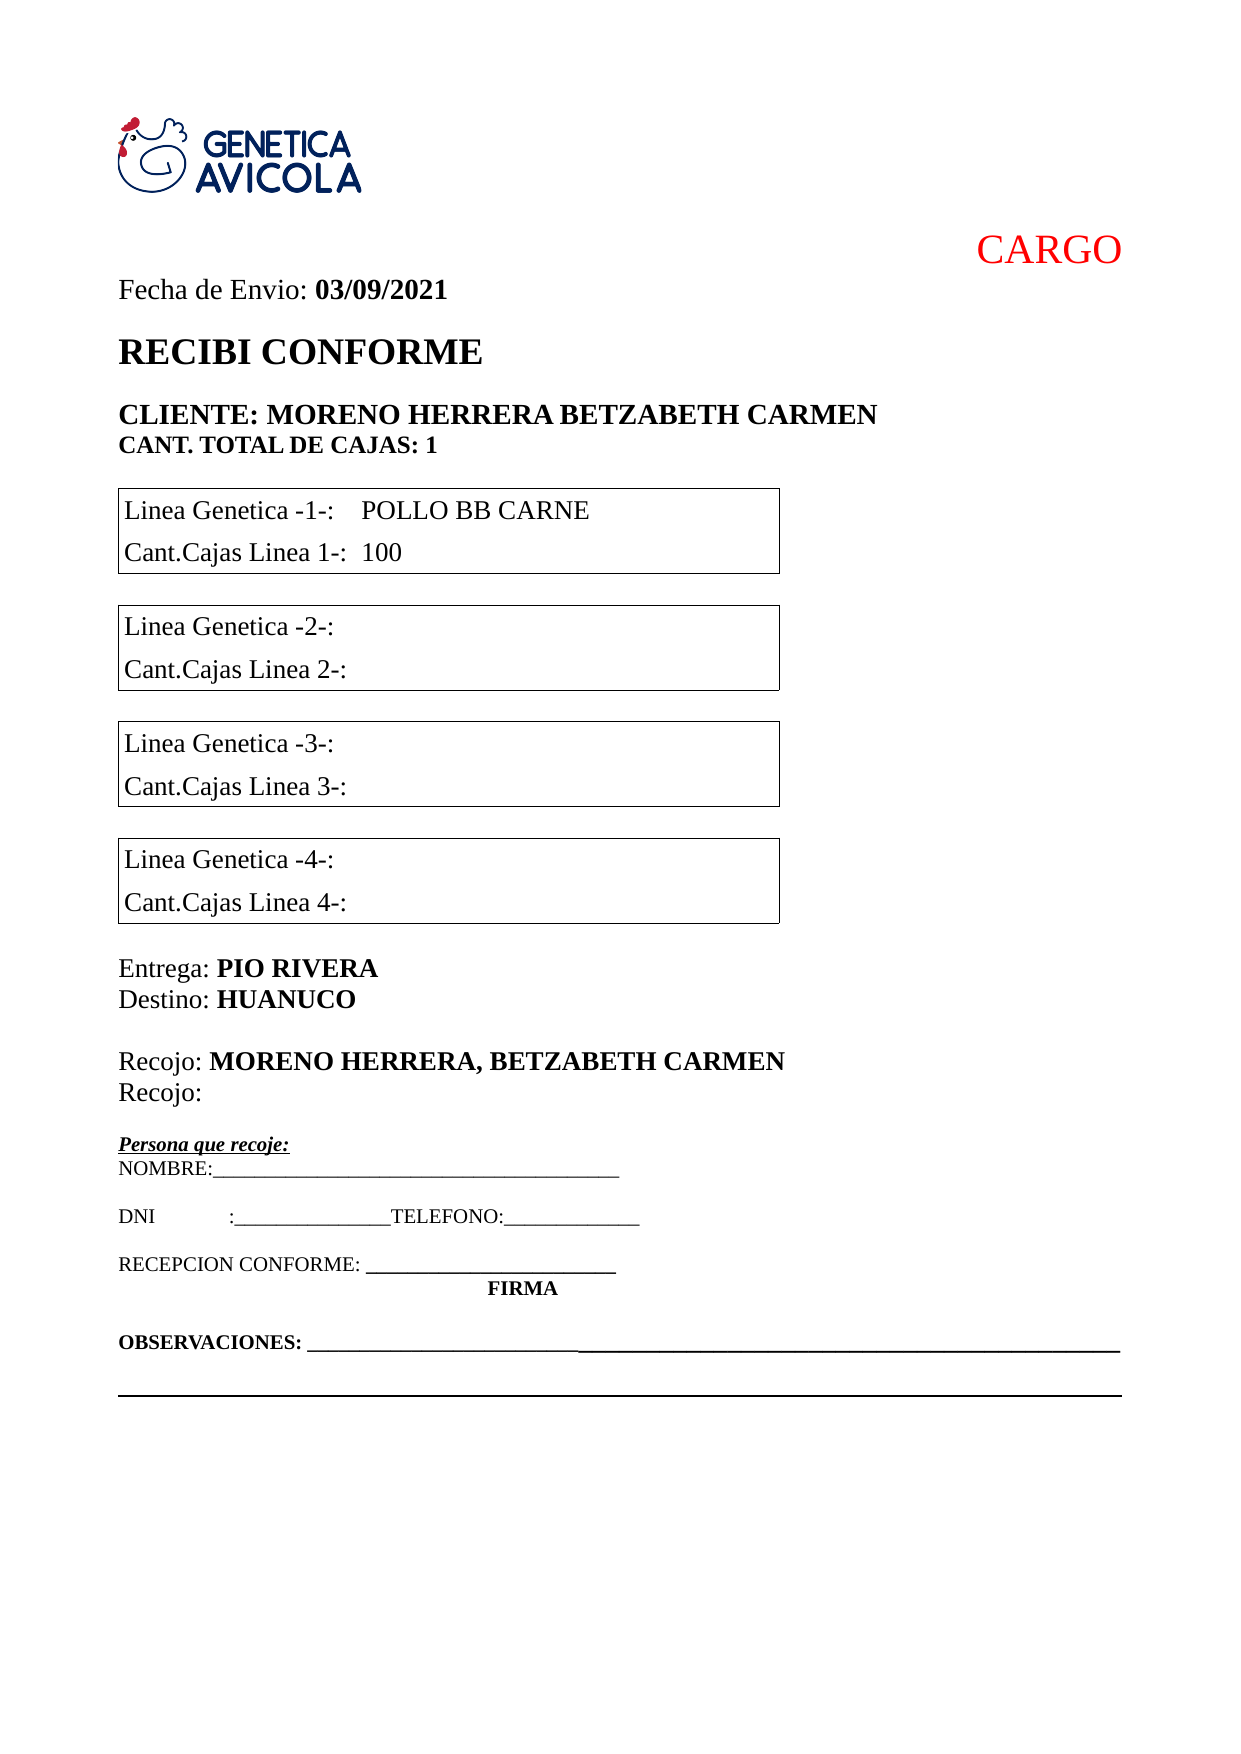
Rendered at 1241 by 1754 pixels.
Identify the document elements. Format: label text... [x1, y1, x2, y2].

table_cell Linea Genetica -2-: [119, 606, 356, 647]
table_cell [356, 691, 779, 721]
table_cell [356, 764, 779, 806]
table_cell Cant.Cajas Linea 3-: [119, 764, 356, 806]
table_cell Cant.Cajas Linea 4-: [119, 880, 356, 923]
text RECEPCION CONFORME: ________________________ [118, 1252, 1122, 1276]
table_cell [356, 606, 779, 647]
table_header POLLO BB CARNE [356, 489, 779, 531]
table_cell [118, 807, 356, 838]
text RECIBI CONFORME [118, 330, 1122, 373]
table_cell Linea Genetica -3-: [119, 722, 356, 764]
text FIRMA [118, 1276, 1122, 1300]
picture [117, 117, 362, 193]
text OBSERVACIONES: __________________________________________________________________ [118, 1324, 1122, 1355]
table_cell [356, 880, 779, 923]
text Destino: HUANUCO [118, 983, 1122, 1014]
text CARGO [118, 224, 1122, 272]
table_cell [356, 647, 779, 690]
table_cell 100 [356, 531, 779, 573]
table_header Linea Genetica -1-: [119, 489, 356, 531]
text Recojo: [118, 1076, 1122, 1108]
text CLIENTE: MORENO HERRERA BETZABETH CARMEN [118, 397, 1122, 431]
table_cell [118, 691, 356, 721]
text CANT. TOTAL DE CAJAS: 1 [118, 431, 1122, 459]
table_cell Cant.Cajas Linea 2-: [119, 647, 356, 690]
text Recojo: MORENO HERRERA, BETZABETH CARMEN [118, 1045, 1122, 1076]
table_cell Cant.Cajas Linea 1-: [119, 531, 356, 573]
text Persona que recoje: [118, 1132, 1122, 1156]
table_cell [356, 574, 779, 604]
text Entrega: PIO RIVERA [118, 952, 1122, 983]
table_cell [118, 574, 356, 604]
table_cell [356, 807, 779, 838]
text Fecha de Envio: 03/09/2021 [118, 272, 1122, 306]
text NOMBRE:_______________________________________ [118, 1156, 1122, 1180]
table_cell [356, 722, 779, 764]
table_cell [356, 839, 779, 880]
table_cell Linea Genetica -4-: [119, 839, 356, 880]
text DNI :_______________TELEFONO:_____________ [118, 1204, 1122, 1228]
